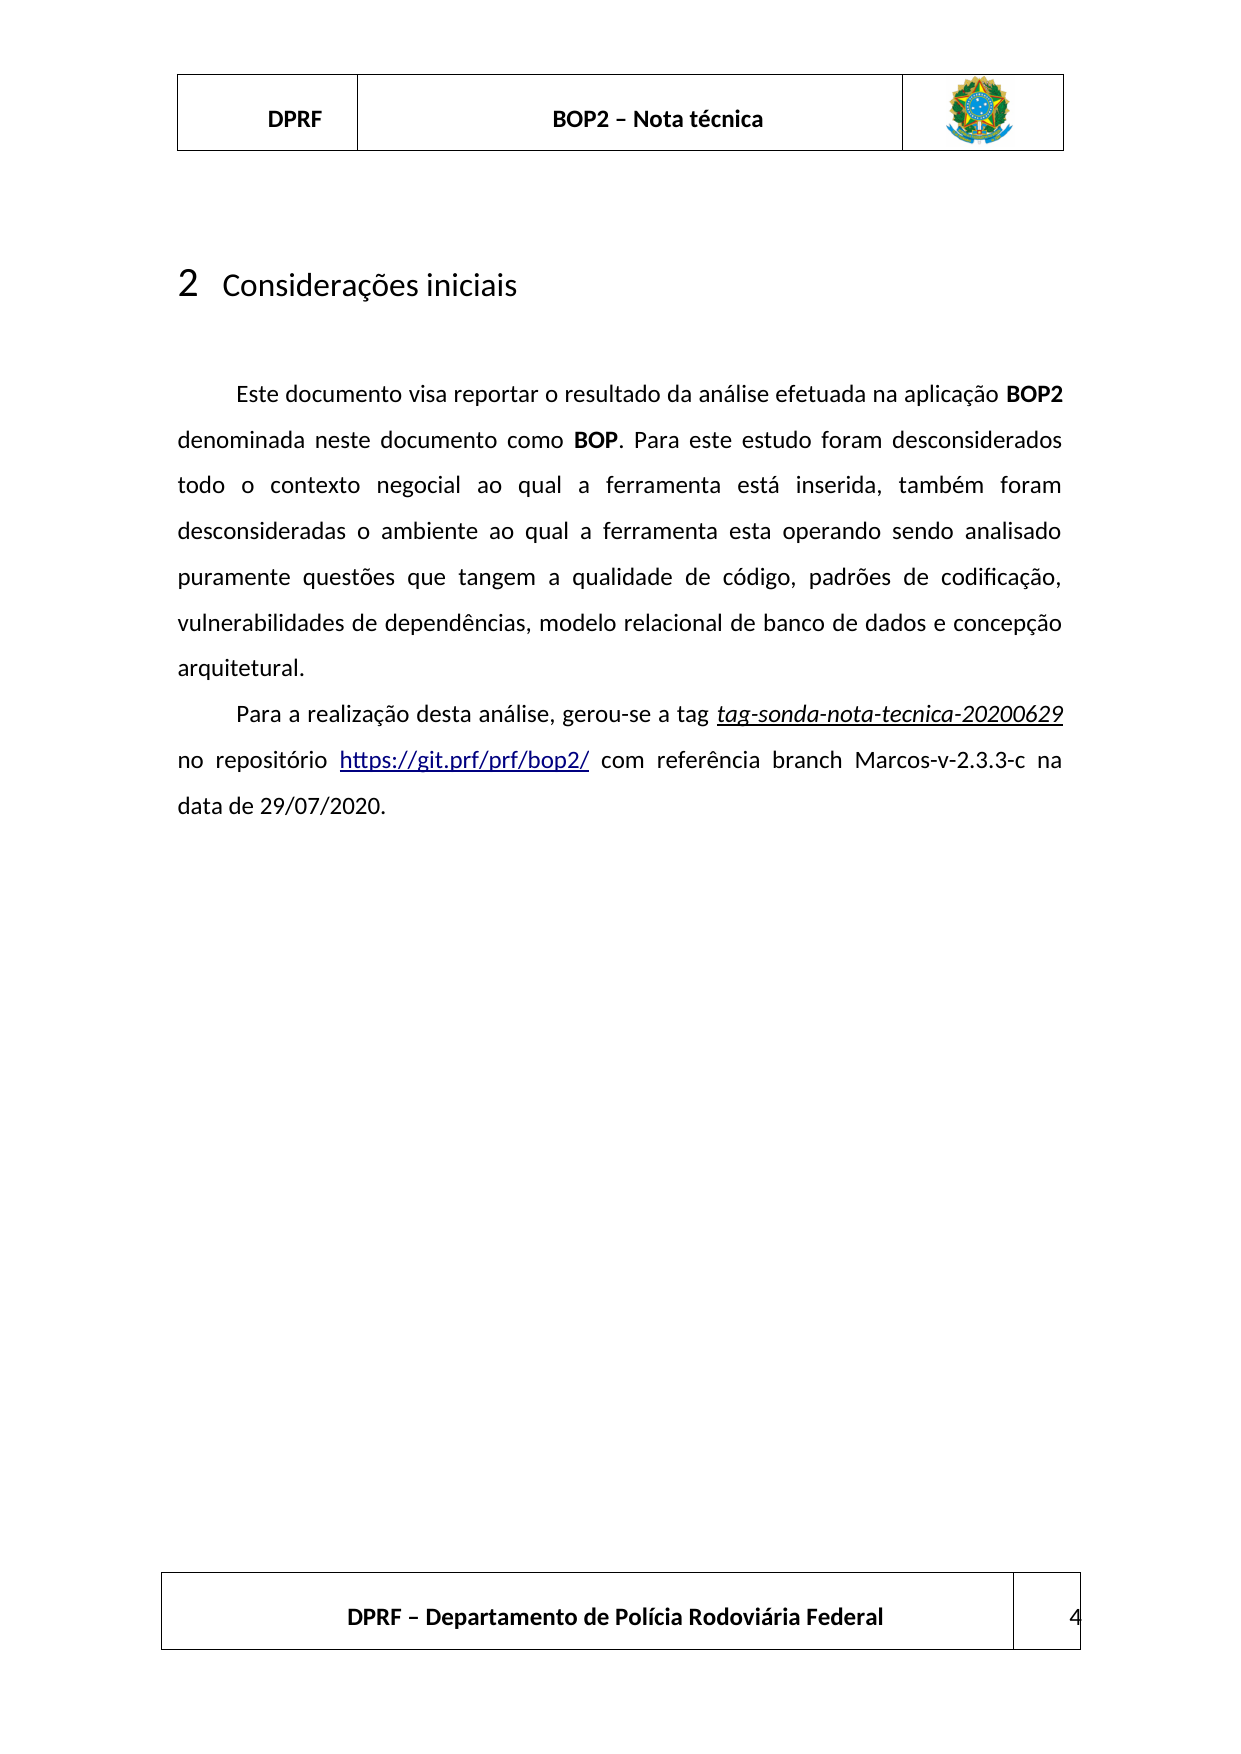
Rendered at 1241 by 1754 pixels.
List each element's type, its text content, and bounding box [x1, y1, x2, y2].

text Para a realização desta análise, gerou-se a tag tag-sonda-nota-tecnica-20200629 no repositório https://git.prf/prf/bop2/ com referência branch Marcos-v-2.3.3-c na data de 29/07/2020. [177, 698, 1063, 820]
subtitle Considerações iniciais [177, 256, 1063, 307]
text Este documento visa reportar o resultado da análise efetuada na aplicação BOP2 denominada neste documento como BOP. Para este estudo foram desconsiderados todo o contexto negocial ao qual a ferramenta está inserida, também foram desconsideradas o ambiente ao qual a ferramenta esta operando sendo analisado puramente questões que tangem a qualidade de código, padrões de codificação, vulnerabilidades de dependências, modelo relacional de banco de dados e concepção arquitetural. [177, 378, 1063, 683]
picture [944, 75, 1020, 149]
